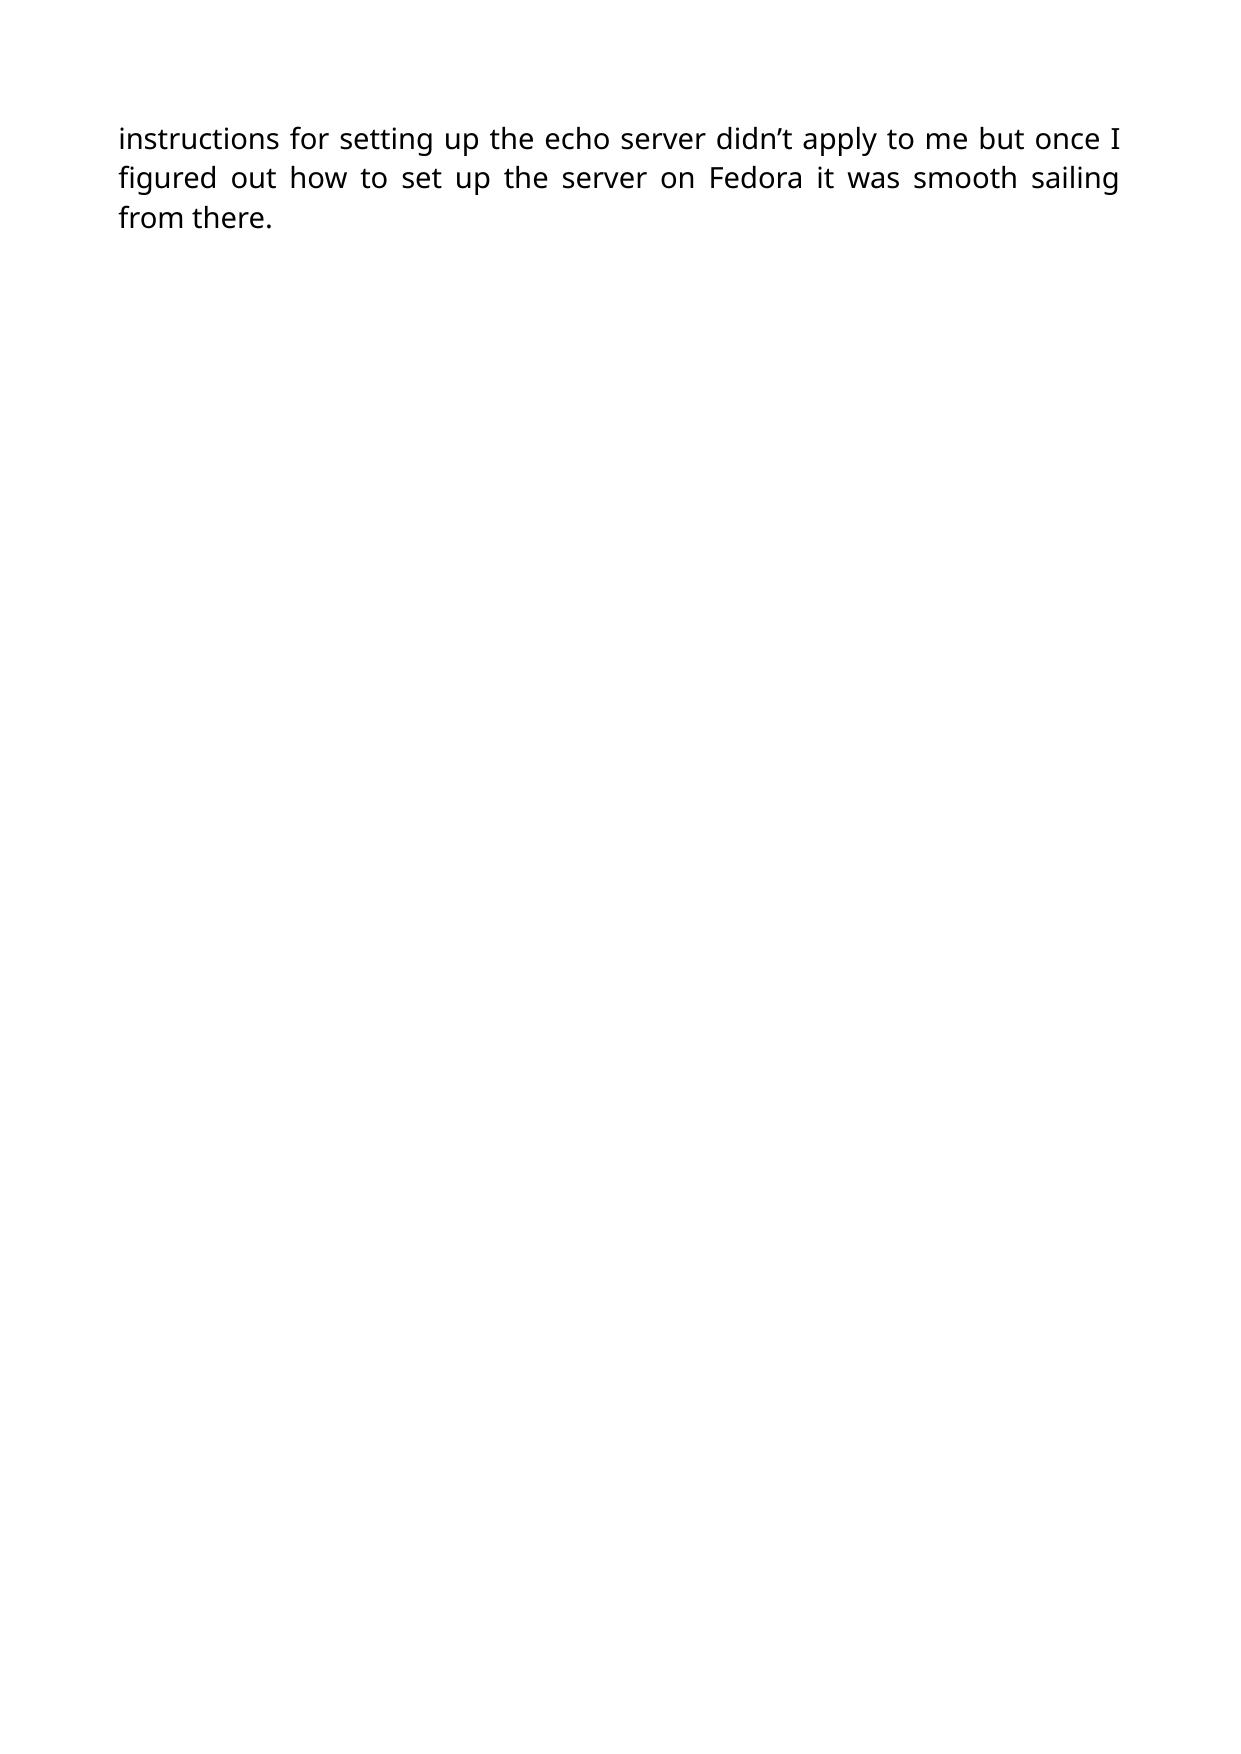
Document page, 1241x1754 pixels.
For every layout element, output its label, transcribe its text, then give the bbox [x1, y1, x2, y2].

text instructions for setting up the echo server didn’t apply to me but once I figured out how to set up the server on Fedora it was smooth sailing from there. [118, 118, 1122, 237]
